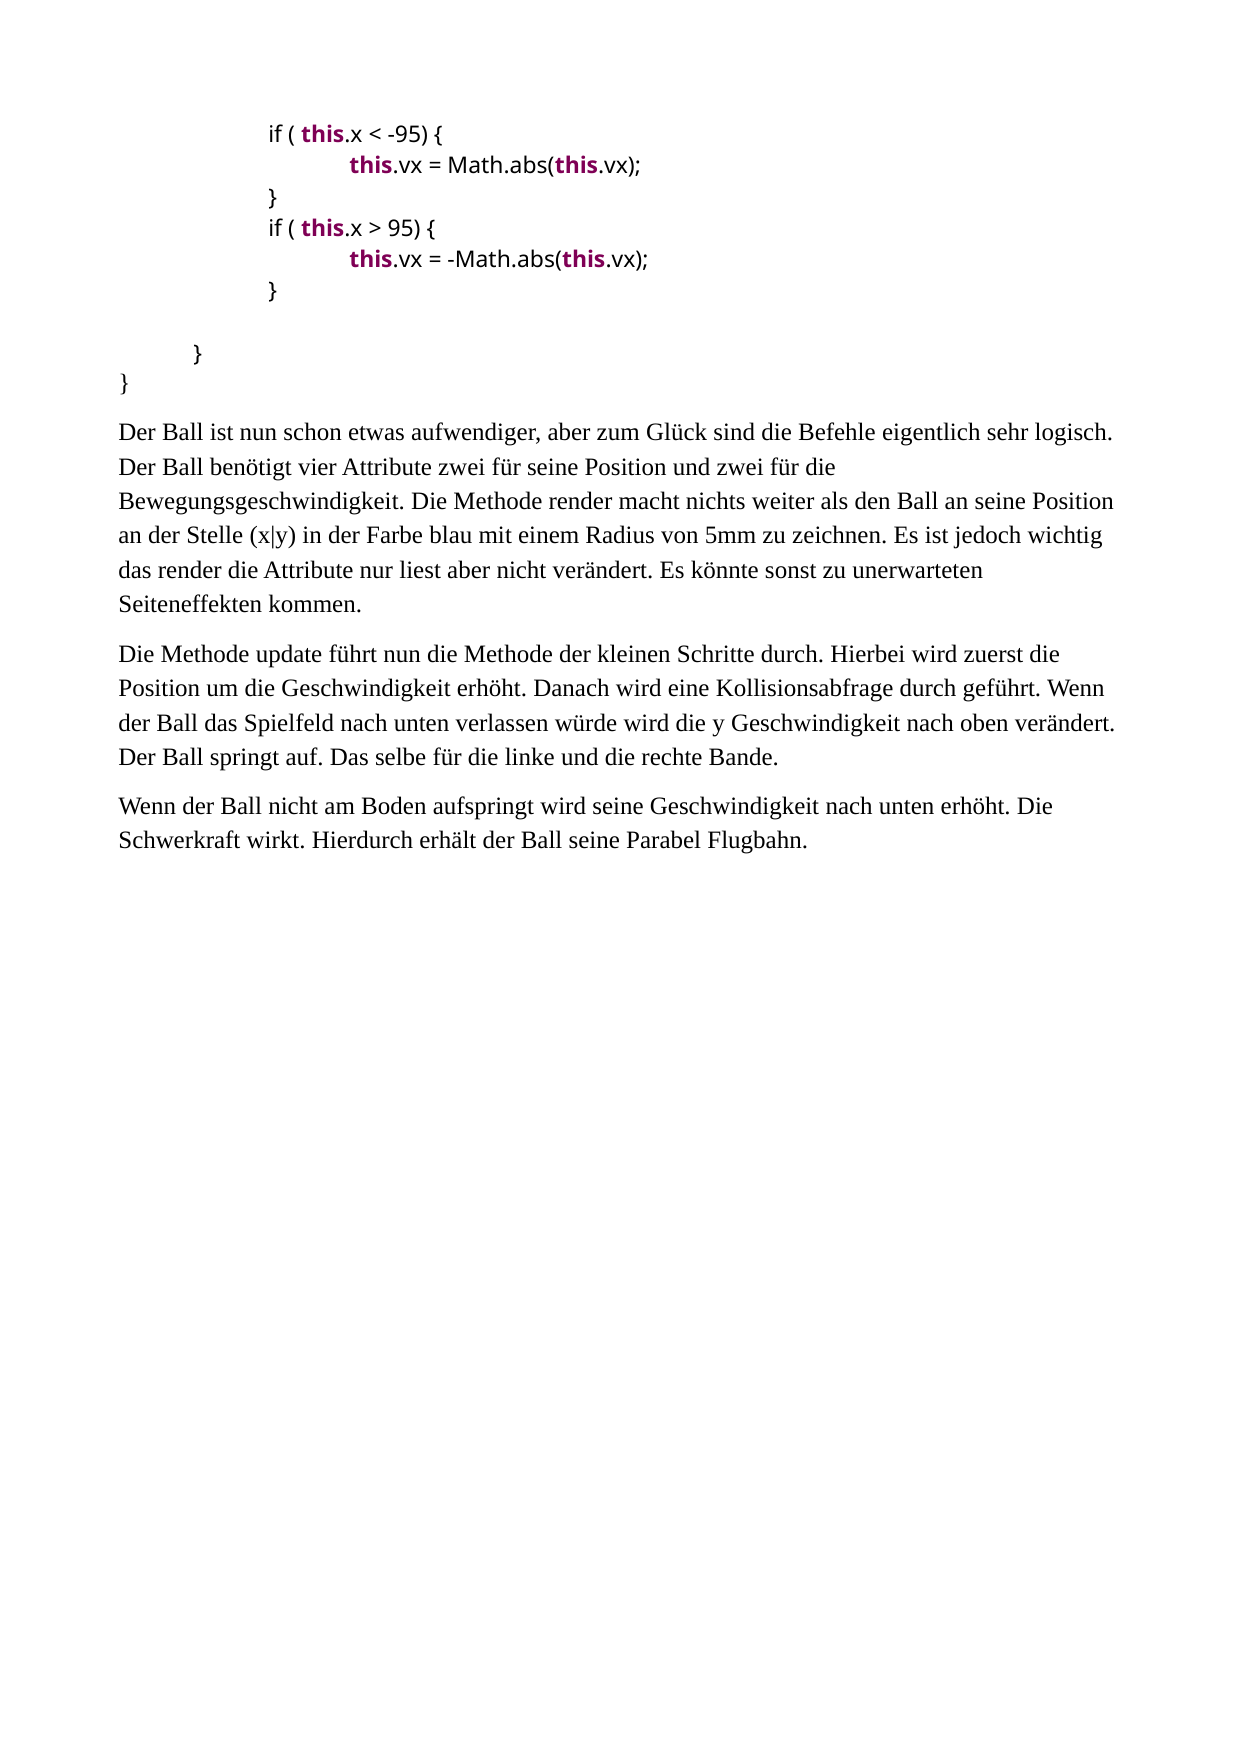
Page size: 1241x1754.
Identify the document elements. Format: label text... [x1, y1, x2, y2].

text } [118, 337, 1122, 368]
text if ( this.x < -95) { [118, 118, 1122, 149]
text Wenn der Ball nicht am Boden aufspringt wird seine Geschwindigkeit nach unten erhöht. Die Schwerkraft wirkt. Hierdurch erhält der Ball seine Parabel Flugbahn. [118, 791, 1122, 854]
text } [118, 368, 1122, 397]
text this.vx = -Math.abs(this.vx); [118, 243, 1122, 274]
text Der Ball ist nun schon etwas aufwendiger, aber zum Glück sind die Befehle eigentlich sehr logisch. Der Ball benötigt vier Attribute zwei für seine Position und zwei für die Bewegungsgeschwindigkeit. Die Methode render macht nichts weiter als den Ball an seine Position an der Stelle (x|y) in der Farbe blau mit einem Radius von 5mm zu zeichnen. Es ist jedoch wichtig das render die Attribute nur liest aber nicht verändert. Es könnte sonst zu unerwarteten Seiteneffekten kommen. [118, 417, 1122, 618]
text } [118, 181, 1122, 212]
text if ( this.x > 95) { [118, 212, 1122, 243]
text } [118, 274, 1122, 306]
text Die Methode update führt nun die Methode der kleinen Schritte durch. Hierbei wird zuerst die Position um die Geschwindigkeit erhöht. Danach wird eine Kollisionsabfrage durch geführt. Wenn der Ball das Spielfeld nach unten verlassen würde wird die y Geschwindigkeit nach oben verändert. Der Ball springt auf. Das selbe für die linke und die rechte Bande. [118, 639, 1122, 771]
text this.vx = Math.abs(this.vx); [118, 149, 1122, 181]
